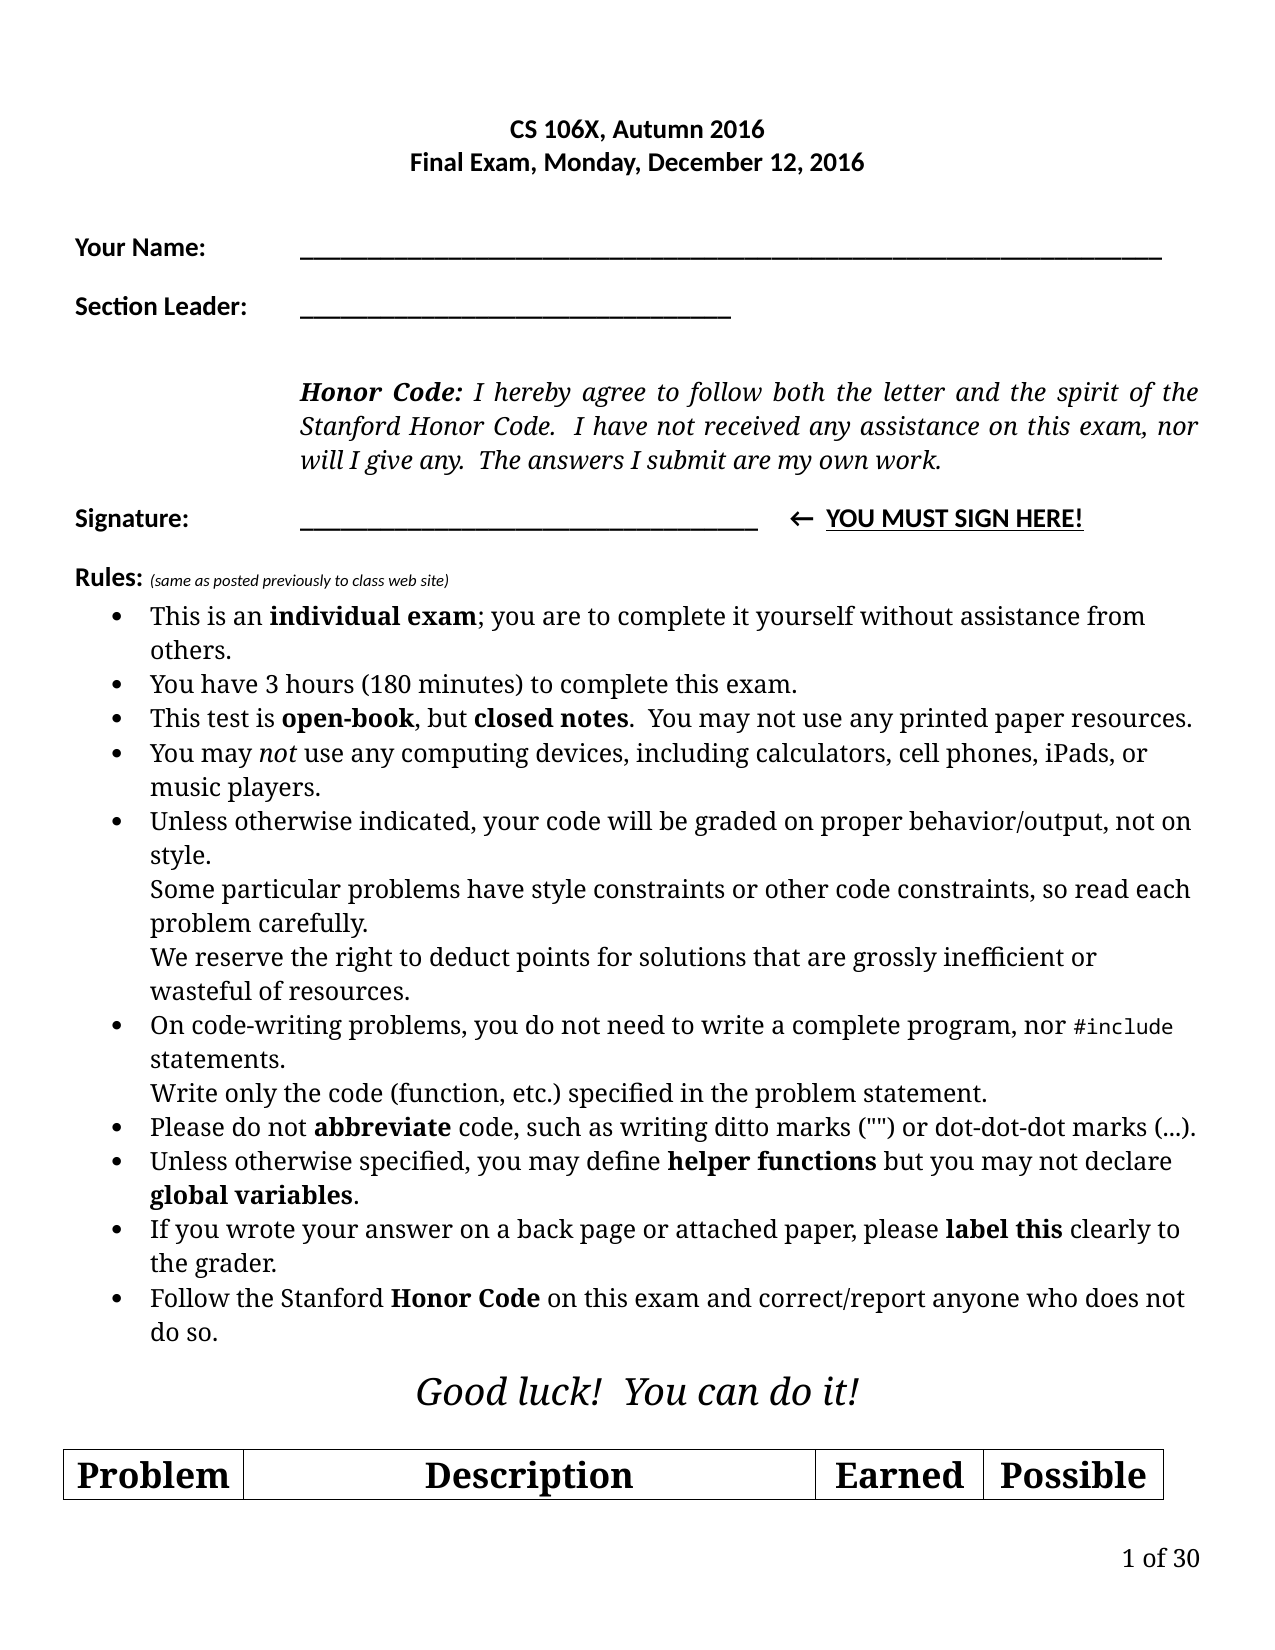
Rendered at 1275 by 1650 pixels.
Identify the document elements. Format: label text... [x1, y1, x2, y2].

subtitle Signature: __________________________________ ← YOU MUST SIGN HERE! [75, 502, 1200, 535]
list Unless otherwise specified, you may define helper functions but you may not declare global variables. [112, 1144, 1200, 1212]
table_header Description [244, 1450, 815, 1499]
subtitle Your Name: ________________________________________________________________ [75, 231, 1200, 264]
table_header Possible [984, 1450, 1163, 1499]
list Follow the Stanford Honor Code on this exam and correct/report anyone who does not do so. [112, 1280, 1200, 1348]
subtitle Rules: (same as posted previously to class web site) [75, 560, 1200, 593]
list Please do not abbreviate code, such as writing ditto marks ("") or dot-dot-dot marks (...). [112, 1110, 1200, 1144]
list You may not use any computing devices, including calculators, cell phones, iPads, or music players. [112, 735, 1200, 803]
list If you wrote your answer on a back page or attached paper, please label this clearly to the grader. [112, 1212, 1200, 1280]
list Unless otherwise indicated, your code will be graded on proper behavior/output, not on style. Some particular problems have style constraints or other code constraints, so read each problem carefully. We reserve the right to deduct points for solutions that are grossly inefficient or wasteful of resources. [112, 803, 1200, 1008]
text Honor Code: I hereby agree to follow both the letter and the spirit of the Stanford Honor Code. I have not received any assistance on this exam, nor will I give any. The answers I submit are my own work. [300, 374, 1200, 477]
subtitle CS 106X, Autumn 2016 Final Exam, Monday, December 12, 2016 [75, 112, 1200, 178]
subtitle Section Leader: ________________________________ [75, 289, 1200, 322]
list You have 3 hours (180 minutes) to complete this exam. [112, 667, 1200, 701]
table_header Earned [816, 1450, 983, 1499]
list On code-writing problems, you do not need to write a complete program, nor #include statements. Write only the code (function, etc.) specified in the problem statement. [112, 1008, 1200, 1110]
text Good luck! You can do it! [75, 1365, 1200, 1416]
list This is an individual exam; you are to complete it yourself without assistance from others. [112, 599, 1200, 667]
list This test is open-book, but closed notes. You may not use any printed paper resources. [112, 701, 1200, 735]
table_header Problem [64, 1450, 243, 1499]
